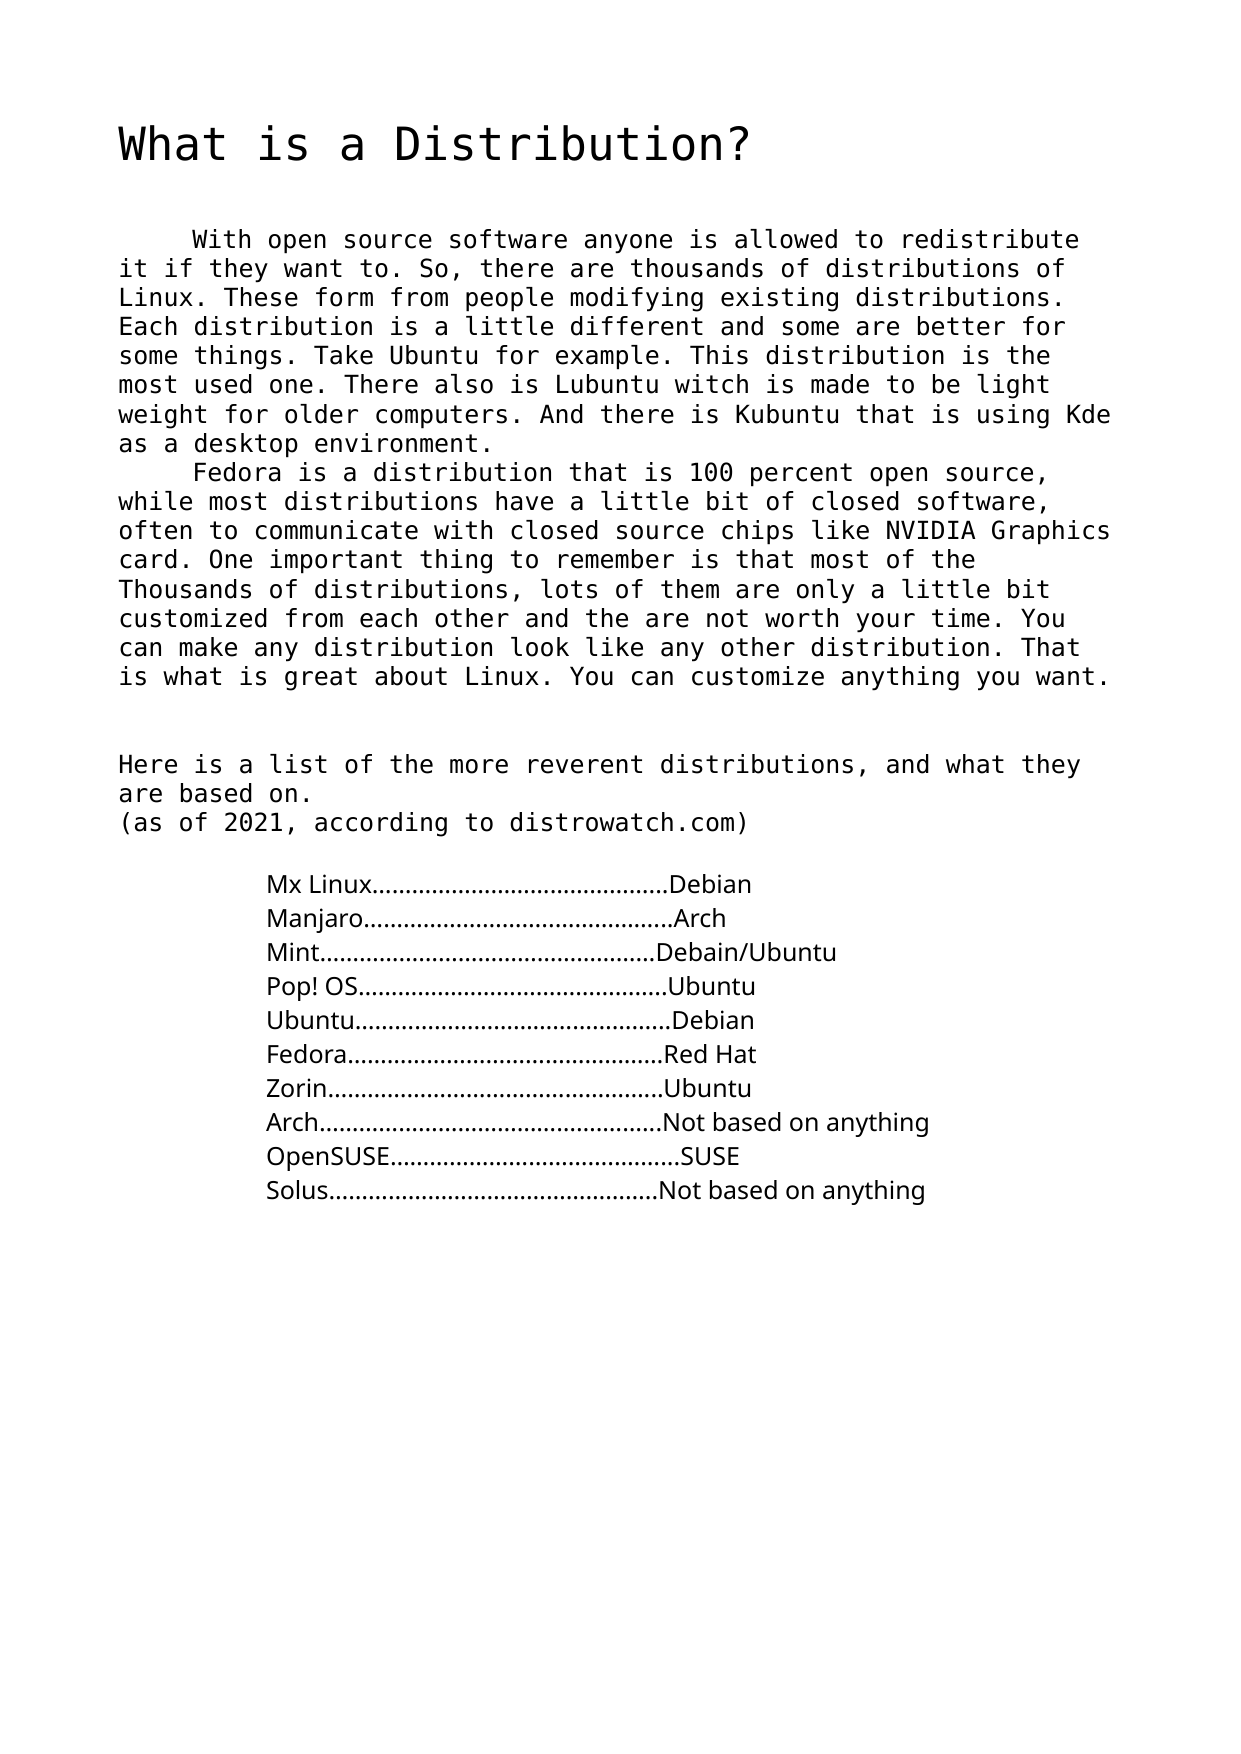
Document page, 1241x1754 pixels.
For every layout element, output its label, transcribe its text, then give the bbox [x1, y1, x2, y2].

text Here is a list of the more reverent distributions, and what they are based on. [118, 750, 1122, 808]
text OpenSUSE……………………………..……...SUSE [118, 1139, 1122, 1173]
text With open source software anyone is allowed to redistribute it if they want to. So, there are thousands of distributions of Linux. These form from people modifying existing distributions. Each distribution is a little different and some are better for some things. Take Ubuntu for example. This distribution is the most used one. There also is Lubuntu witch is made to be light weight for older computers. And there is Kubuntu that is using Kde as a desktop environment. [118, 225, 1122, 458]
text Solus…………………………………………..Not based on anything [118, 1173, 1122, 1207]
text Fedora…………………………………………Red Hat [118, 1037, 1122, 1071]
text Mx Linux……………………………………...Debian [118, 866, 1122, 901]
text Fedora is a distribution that is 100 percent open source, while most distributions have a little bit of closed software, often to communicate with closed source chips like NVIDIA Graphics card. One important thing to remember is that most of the Thousands of distributions, lots of them are only a little bit customized from each other and the are not worth your time. You can make any distribution look like any other distribution. That is what is great about Linux. You can customize anything you want. [118, 458, 1122, 691]
text What is a Distribution? [118, 118, 1122, 171]
text Pop! OS………………………………………..Ubuntu [118, 969, 1122, 1003]
text (as of 2021, according to distrowatch.com) [118, 808, 1122, 837]
text Mint……………………………………………Debain/Ubuntu [118, 934, 1122, 969]
text Arch…………………………………….……...Not based on anything [118, 1105, 1122, 1139]
text Manjaro………………………..……………...Arch [118, 901, 1122, 934]
text Zorin…………………………………………...Ubuntu [118, 1071, 1122, 1105]
text Ubuntu………………………………………...Debian [118, 1003, 1122, 1037]
